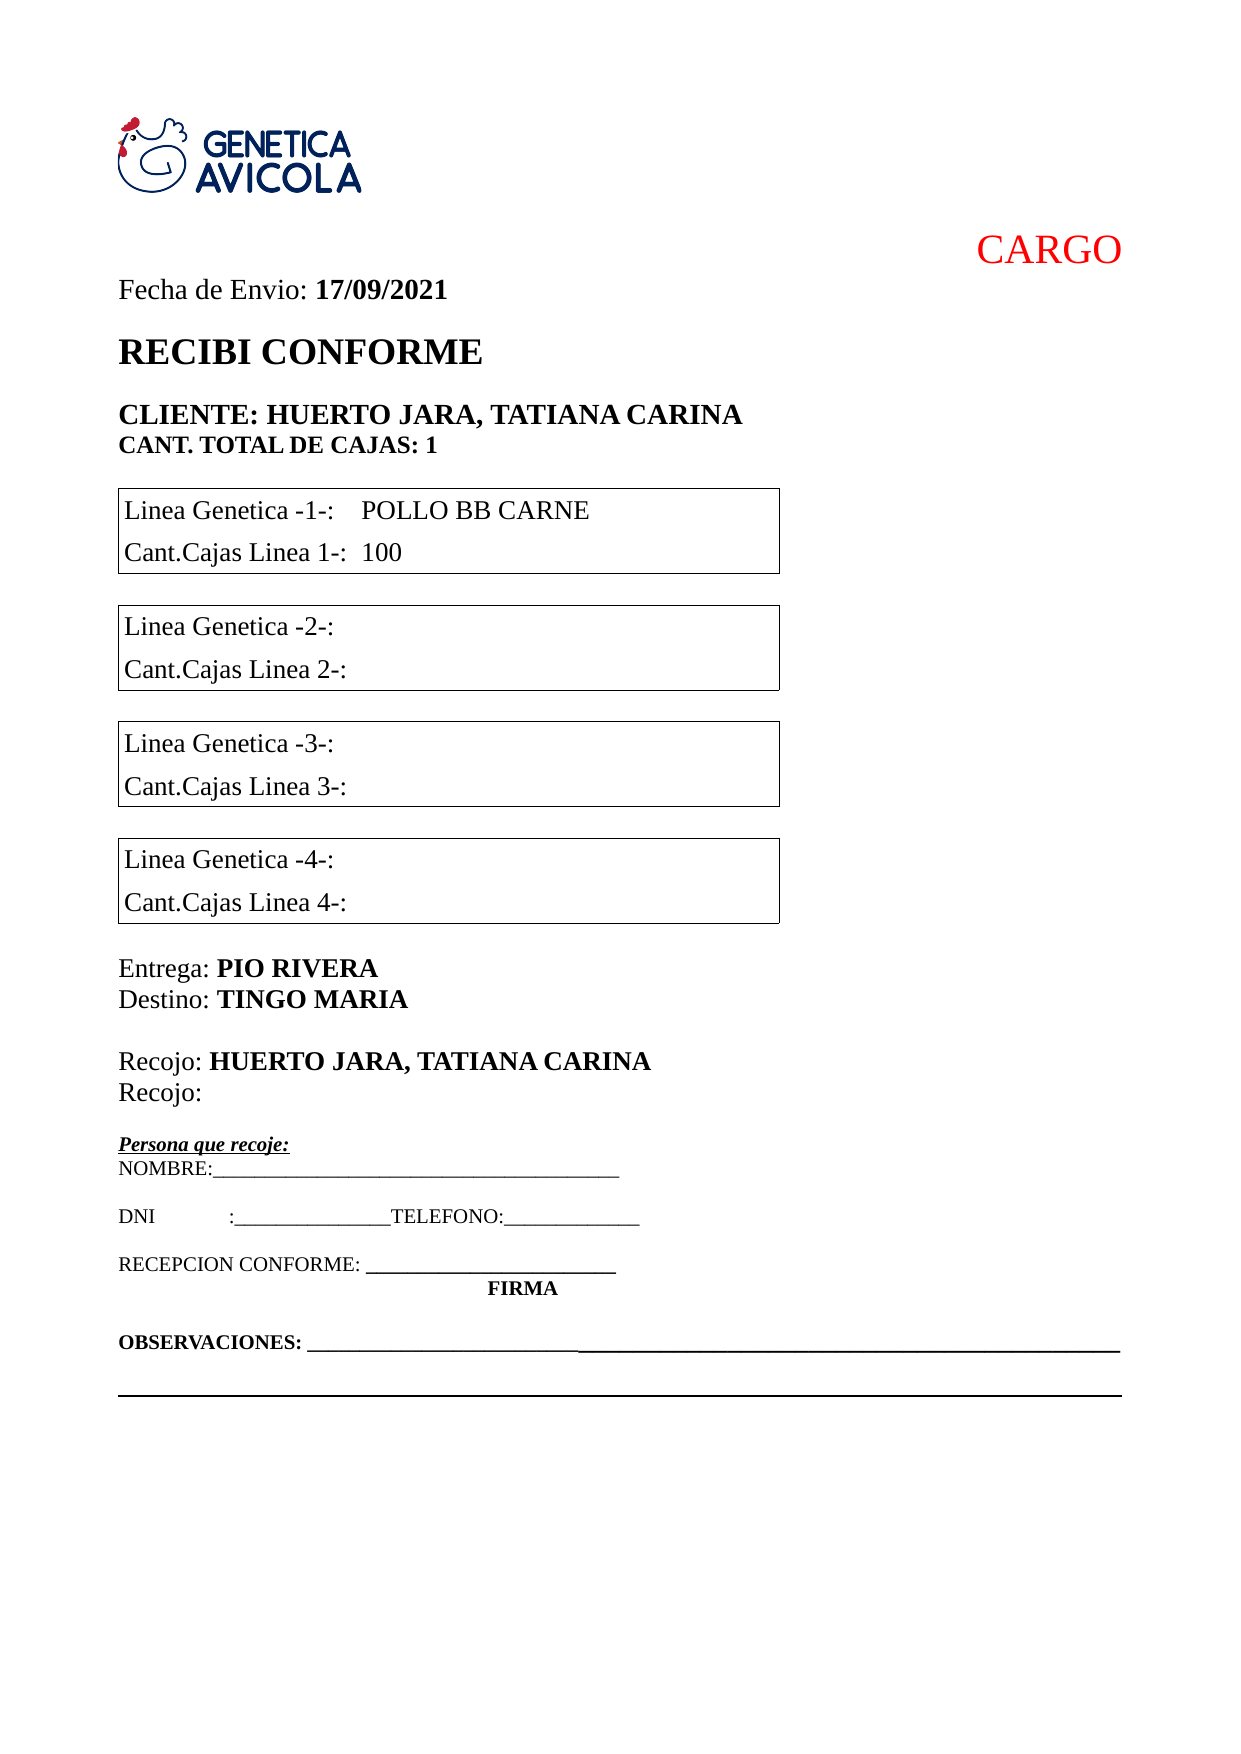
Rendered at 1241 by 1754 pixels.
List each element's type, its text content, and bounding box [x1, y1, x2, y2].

picture [117, 117, 362, 193]
text Fecha de Envio: 17/09/2021 [118, 272, 1122, 306]
table_cell [356, 647, 779, 690]
table_cell [356, 574, 779, 604]
table_cell [356, 764, 779, 806]
text OBSERVACIONES: __________________________________________________________________ [118, 1324, 1122, 1355]
table_cell [356, 691, 779, 721]
table_cell Linea Genetica -3-: [119, 722, 356, 764]
text CLIENTE: HUERTO JARA, TATIANA CARINA [118, 397, 1122, 431]
table_cell Cant.Cajas Linea 4-: [119, 880, 356, 923]
table_cell [356, 880, 779, 923]
table_cell 100 [356, 531, 779, 573]
text Recojo: HUERTO JARA, TATIANA CARINA [118, 1045, 1122, 1076]
text RECEPCION CONFORME: ________________________ [118, 1252, 1122, 1276]
table_cell [118, 807, 356, 838]
text NOMBRE:_______________________________________ [118, 1156, 1122, 1180]
table_cell [356, 722, 779, 764]
table_cell [356, 839, 779, 880]
text DNI :_______________TELEFONO:_____________ [118, 1204, 1122, 1228]
table_header POLLO BB CARNE [356, 489, 779, 531]
table_cell [356, 807, 779, 838]
table_cell Cant.Cajas Linea 2-: [119, 647, 356, 690]
table_header Linea Genetica -1-: [119, 489, 356, 531]
text Persona que recoje: [118, 1132, 1122, 1156]
table_cell Linea Genetica -2-: [119, 606, 356, 647]
text FIRMA [118, 1276, 1122, 1300]
text Entrega: PIO RIVERA [118, 952, 1122, 983]
table_cell [118, 691, 356, 721]
text CANT. TOTAL DE CAJAS: 1 [118, 431, 1122, 459]
text CARGO [118, 224, 1122, 272]
text Recojo: [118, 1076, 1122, 1108]
table_cell [118, 574, 356, 604]
table_cell Linea Genetica -4-: [119, 839, 356, 880]
table_cell Cant.Cajas Linea 3-: [119, 764, 356, 806]
text RECIBI CONFORME [118, 330, 1122, 373]
table_cell Cant.Cajas Linea 1-: [119, 531, 356, 573]
table_cell [356, 606, 779, 647]
text Destino: TINGO MARIA [118, 983, 1122, 1014]
